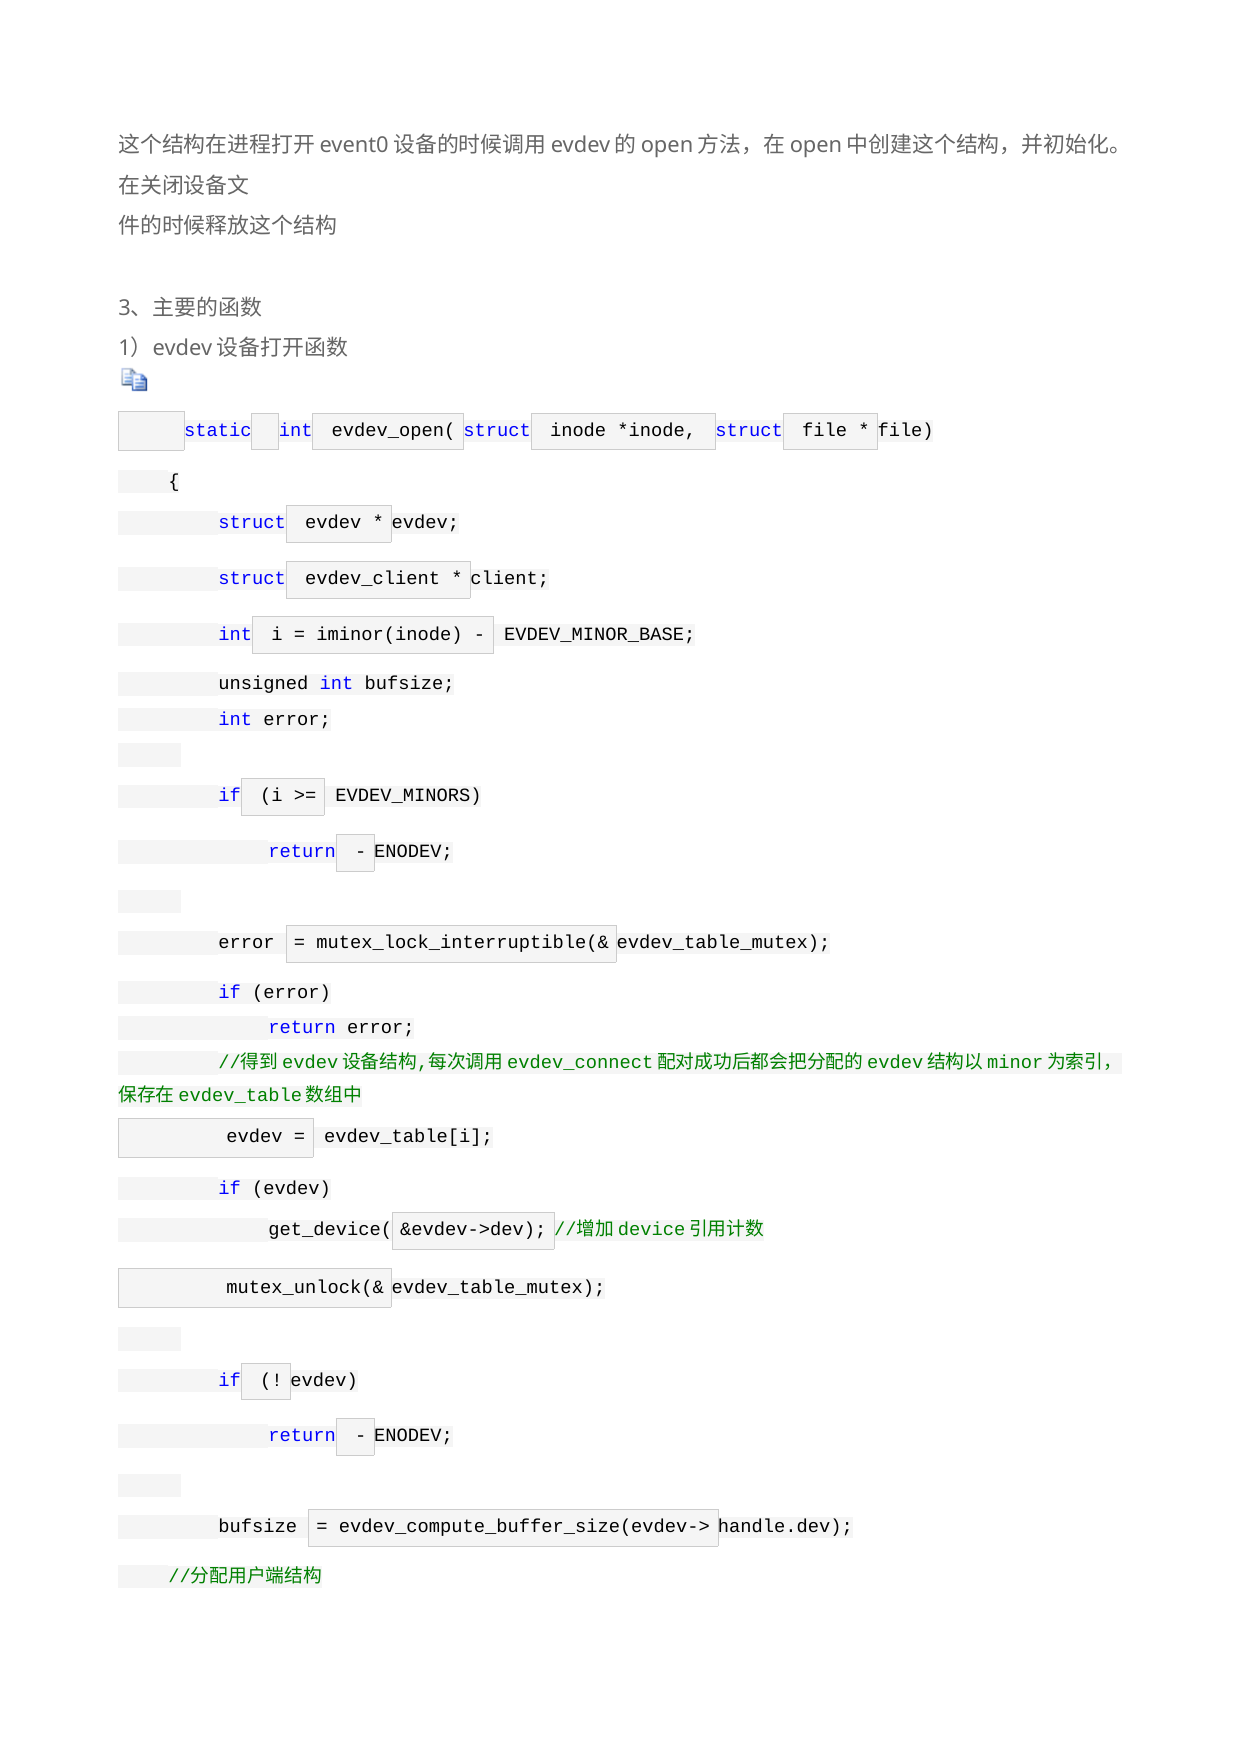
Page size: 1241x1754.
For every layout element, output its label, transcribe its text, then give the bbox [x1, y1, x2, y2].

text [119, 412, 184, 450]
text //得到evdev设备结构,每次调用evdev_connect配对成功后都会把分配的evdev结构以minor为索引，保存在evdev_table数组中 [118, 1051, 1122, 1107]
text int [118, 616, 252, 653]
text [337, 835, 374, 871]
text i = iminor(inode) [253, 617, 493, 653]
text -ENODEV; [375, 834, 1122, 871]
text - EVDEV_MINOR_BASE; [494, 616, 1122, 653]
text = mutex_lock_interruptible(& [287, 926, 616, 962]
text (i >= [242, 779, 324, 815]
text if (error) [118, 981, 1122, 1004]
text evdev * [287, 506, 391, 542]
text EVDEV_MINORS) [325, 778, 1122, 815]
text evdev = [119, 1119, 313, 1157]
text -ENODEV; [375, 1418, 1122, 1455]
text return [118, 834, 336, 871]
text error [118, 925, 286, 962]
text client; [471, 561, 1122, 598]
text evdev) [291, 1362, 1122, 1399]
text &evdev->dev); [393, 1213, 554, 1249]
text struct [118, 561, 286, 598]
text mutex_unlock(& [119, 1269, 391, 1307]
text evdev_table[i]; [314, 1118, 1122, 1157]
text unsigned int bufsize; [118, 672, 1122, 696]
text [337, 1419, 374, 1455]
text if (evdev) [118, 1177, 1122, 1200]
text evdev_table_mutex); [617, 925, 1122, 962]
text bufsize [118, 1509, 308, 1546]
text //分配用户端结构 [118, 1565, 1122, 1588]
text return [118, 1418, 336, 1455]
text return error; [118, 1016, 1122, 1040]
picture [118, 361, 153, 397]
text //增加device引用计数 [555, 1212, 1122, 1249]
text int error; [118, 707, 1122, 731]
text get_device( [118, 1212, 392, 1249]
text { [118, 470, 1122, 493]
text evdev_client * [287, 562, 470, 598]
text evdev; [392, 505, 1122, 542]
text = evdev_compute_buffer_size(evdev-> [309, 1510, 718, 1546]
text handle.dev); [719, 1509, 1122, 1546]
text evdev_table_mutex); [392, 1268, 1122, 1307]
text if [118, 778, 241, 815]
text 这个结构在进程打开event0设备的时候调用evdev的open方法，在open中创建这个结构，并初始化。在关闭设备文 件的时候释放这个结构 3、主要的函数 1）evdev设备打开函数 [118, 118, 1122, 362]
text static int evdev_open(struct inode *inode, struct file *file) [185, 411, 1122, 450]
text if (! [118, 1362, 290, 1399]
text struct [118, 505, 286, 542]
